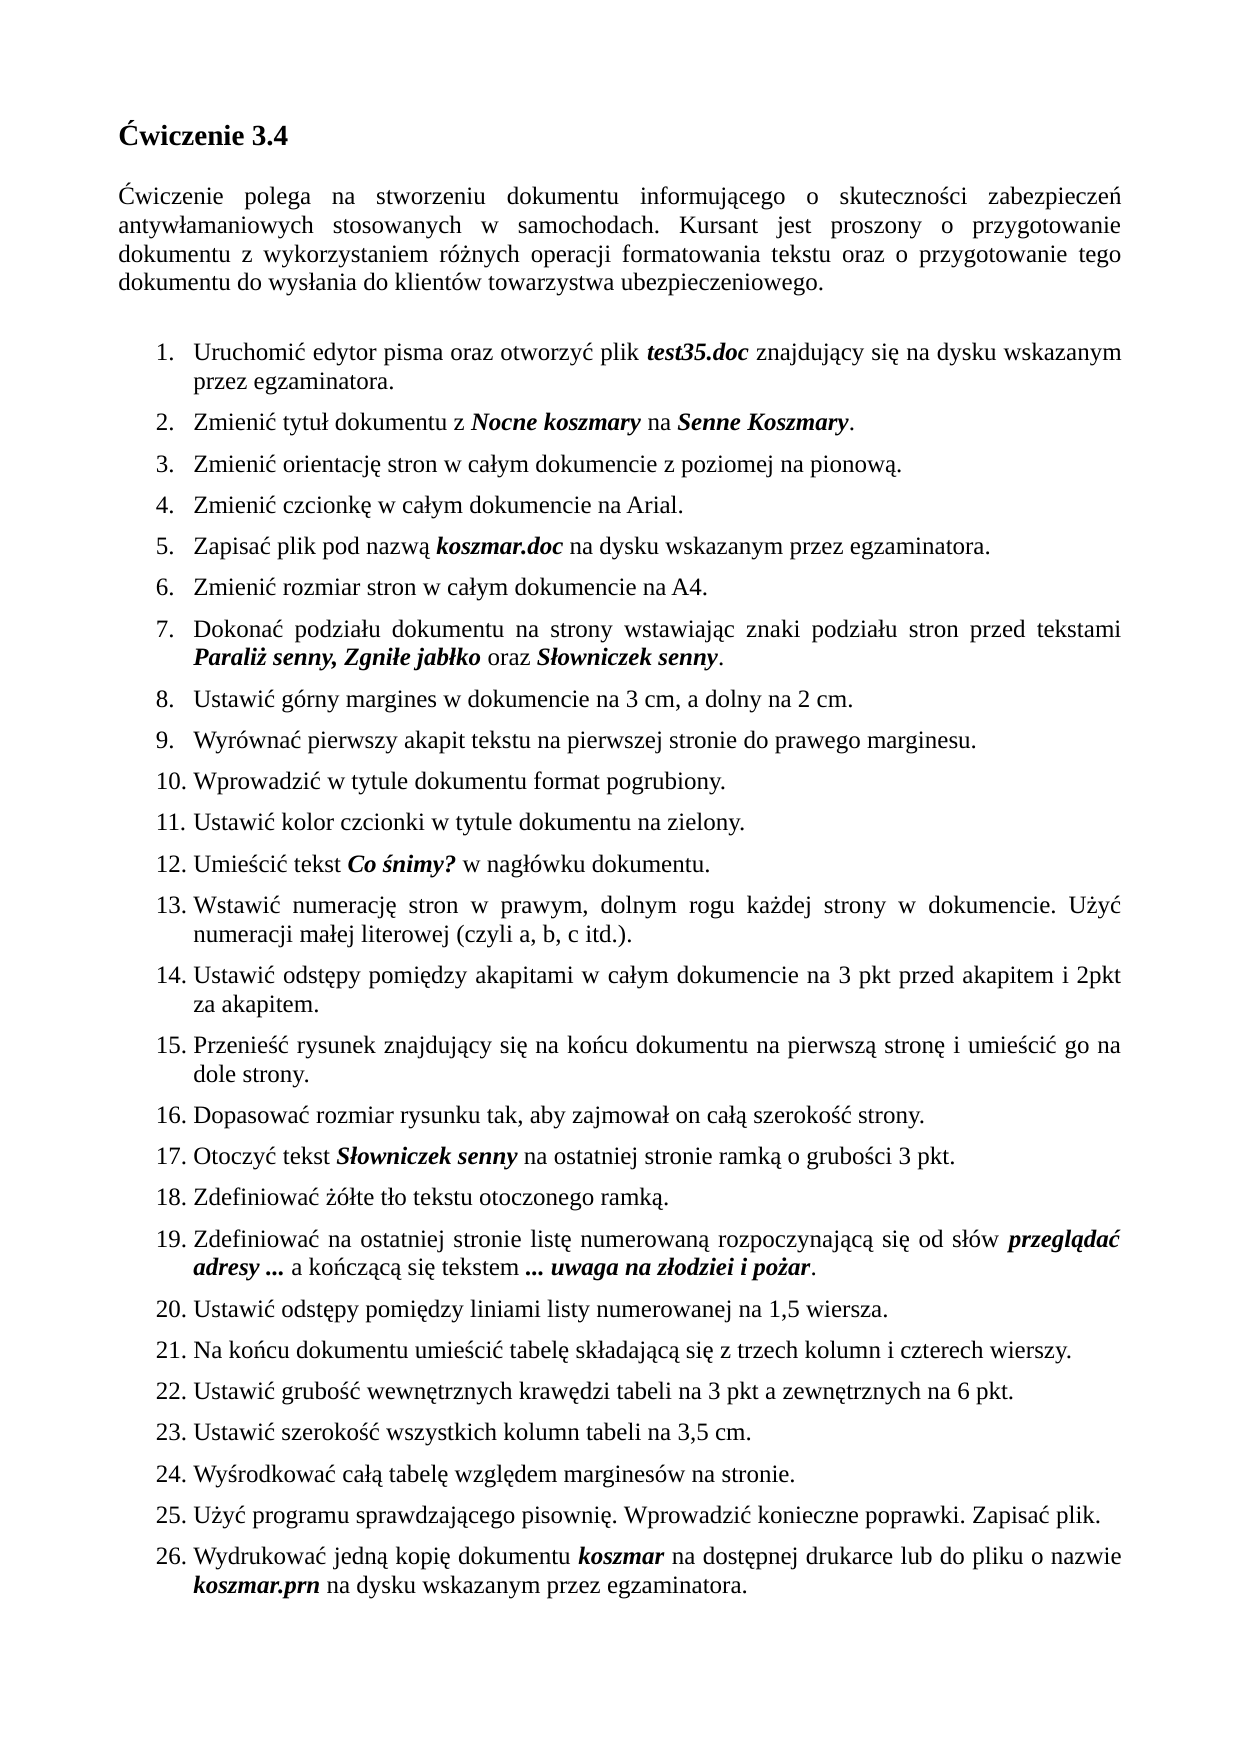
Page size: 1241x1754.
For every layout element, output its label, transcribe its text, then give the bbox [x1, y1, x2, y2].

list Zapisać plik pod nazwą koszmar.doc na dysku wskazanym przez egzaminatora. [156, 531, 1122, 560]
list Uruchomić edytor pisma oraz otworzyć plik test35.doc znajdujący się na dysku wskazanym przez egzaminatora. [156, 337, 1122, 395]
list Zdefiniować żółte tło tekstu otoczonego ramką. [156, 1182, 1122, 1211]
list Użyć programu sprawdzającego pisownię. Wprowadzić konieczne poprawki. Zapisać plik. [156, 1500, 1122, 1529]
list Na końcu dokumentu umieścić tabelę składającą się z trzech kolumn i czterech wierszy. [156, 1335, 1122, 1364]
list Ustawić odstępy pomiędzy akapitami w całym dokumencie na 3 pkt przed akapitem i 2pkt za akapitem. [156, 960, 1122, 1017]
list Wyśrodkować całą tabelę względem marginesów na stronie. [156, 1459, 1122, 1487]
list Ustawić odstępy pomiędzy liniami listy numerowanej na 1,5 wiersza. [156, 1294, 1122, 1322]
list Dokonać podziału dokumentu na strony wstawiając znaki podziału stron przed tekstami Paraliż senny, Zgniłe jabłko oraz Słowniczek senny. [156, 614, 1122, 671]
list Wyrównać pierwszy akapit tekstu na pierwszej stronie do prawego marginesu. [156, 725, 1122, 754]
list Wprowadzić w tytule dokumentu format pogrubiony. [156, 766, 1122, 795]
list Otoczyć tekst Słowniczek senny na ostatniej stronie ramką o grubości 3 pkt. [156, 1141, 1122, 1170]
list Dopasować rozmiar rysunku tak, aby zajmował on całą szerokość strony. [156, 1100, 1122, 1129]
list Zdefiniować na ostatniej stronie listę numerowaną rozpoczynającą się od słów przeglądać adresy ... a kończącą się tekstem ... uwaga na złodziei i pożar. [156, 1224, 1122, 1281]
list Zmienić orientację stron w całym dokumencie z poziomej na pionową. [156, 449, 1122, 477]
list Umieścić tekst Co śnimy? w nagłówku dokumentu. [156, 849, 1122, 877]
list Wydrukować jedną kopię dokumentu koszmar na dostępnej drukarce lub do pliku o nazwie koszmar.prn na dysku wskazanym przez egzaminatora. [156, 1541, 1122, 1599]
list Zmienić czcionkę w całym dokumencie na Arial. [156, 490, 1122, 519]
list Ustawić kolor czcionki w tytule dokumentu na zielony. [156, 807, 1122, 836]
list Ustawić grubość wewnętrznych krawędzi tabeli na 3 pkt a zewnętrznych na 6 pkt. [156, 1376, 1122, 1405]
text Ćwiczenie polega na stworzeniu dokumentu informującego o skuteczności zabezpieczeń antywłamaniowych stosowanych w samochodach. Kursant jest proszony o przygotowanie dokumentu z wykorzystaniem różnych operacji formatowania tekstu oraz o przygotowanie tego dokumentu do wysłania do klientów towarzystwa ubezpieczeniowego. [118, 181, 1122, 296]
list Wstawić numerację stron w prawym, dolnym rogu każdej strony w dokumencie. Użyć numeracji małej literowej (czyli a, b, c itd.). [156, 890, 1122, 947]
list Ustawić górny margines w dokumencie na 3 cm, a dolny na 2 cm. [156, 684, 1122, 712]
list Zmienić tytuł dokumentu z Nocne koszmary na Senne Koszmary. [156, 407, 1122, 436]
list Przenieść rysunek znajdujący się na końcu dokumentu na pierwszą stronę i umieścić go na dole strony. [156, 1030, 1122, 1087]
subtitle Ćwiczenie 3.4 [118, 118, 1122, 152]
list Ustawić szerokość wszystkich kolumn tabeli na 3,5 cm. [156, 1417, 1122, 1446]
list Zmienić rozmiar stron w całym dokumencie na A4. [156, 572, 1122, 601]
